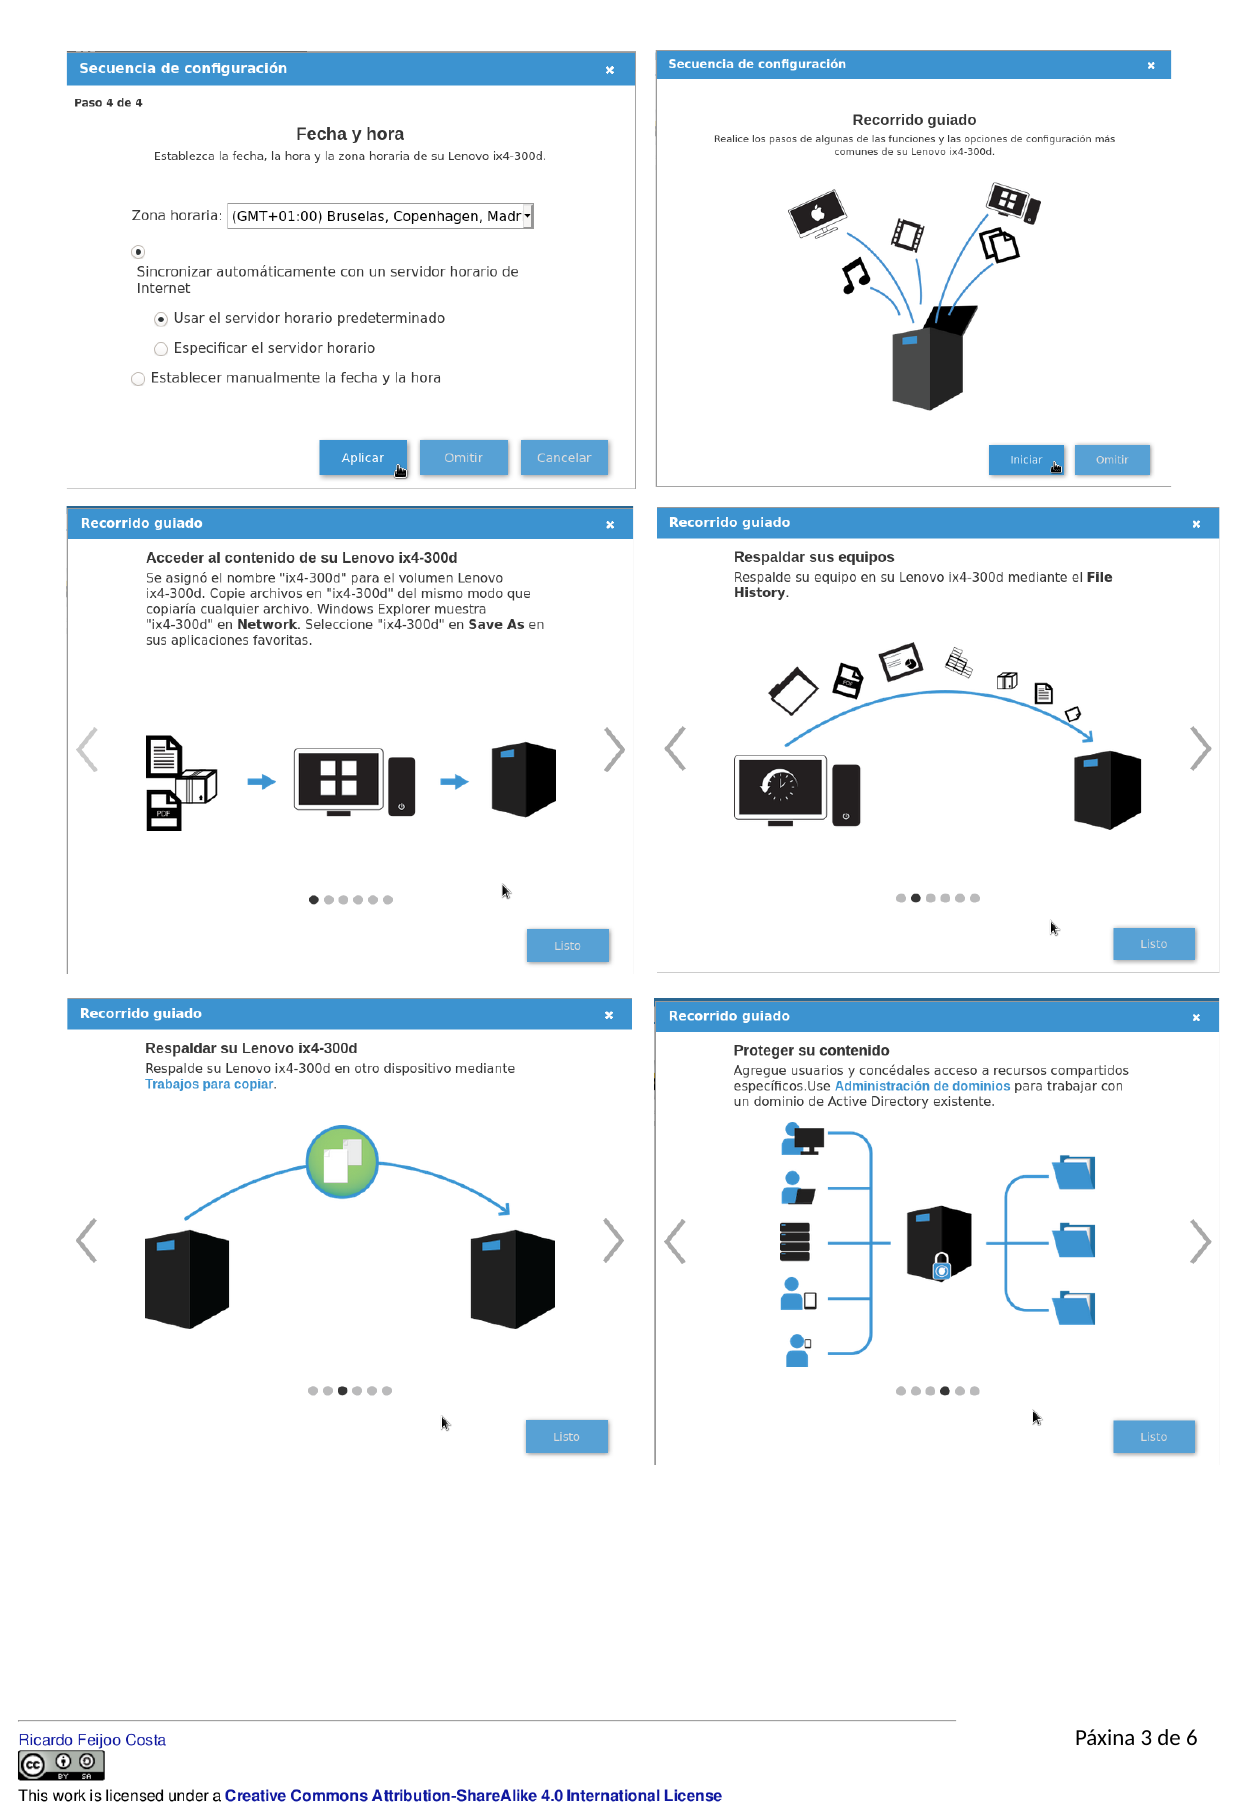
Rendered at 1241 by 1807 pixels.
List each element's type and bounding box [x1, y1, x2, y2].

picture [8, 1715, 957, 1806]
picture [66, 506, 634, 974]
picture [67, 998, 632, 1465]
picture [657, 507, 1220, 973]
picture [66, 51, 636, 489]
picture [655, 50, 1172, 487]
picture [654, 998, 1220, 1465]
